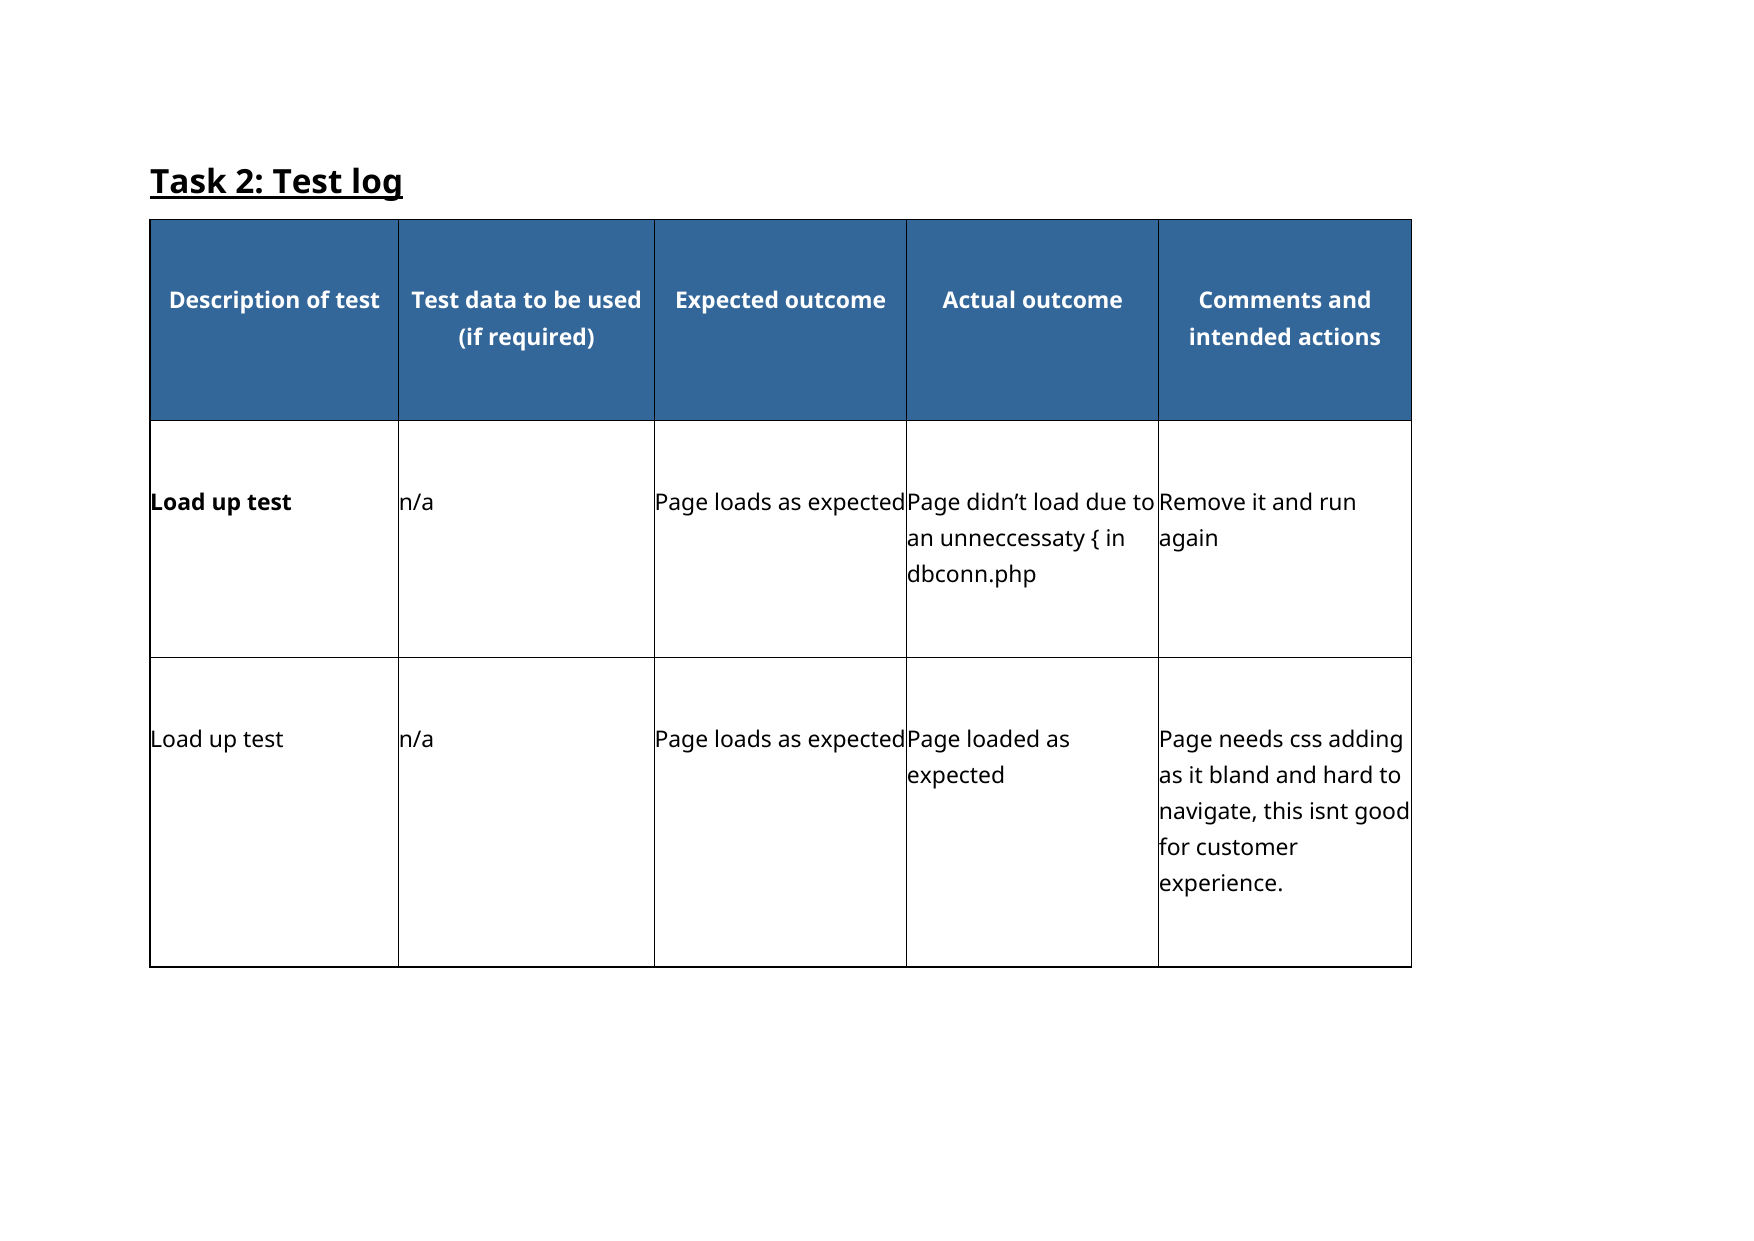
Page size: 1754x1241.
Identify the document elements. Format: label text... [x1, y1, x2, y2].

table_header Actual outcome [907, 220, 1158, 420]
table_cell Page loads as expected [655, 658, 906, 966]
table_cell Load up test [151, 421, 398, 657]
table_header Test data to be used (if required) [399, 220, 654, 420]
table_cell n/a [399, 658, 654, 966]
table_cell Load up test [151, 658, 398, 966]
table_header Expected outcome [655, 220, 906, 420]
table_cell Page loads as expected [655, 421, 906, 657]
table_cell Page needs css adding as it bland and hard to navigate, this isnt good for customer experience. [1159, 658, 1411, 966]
table_header Description of test [151, 220, 398, 420]
table_cell Page didn’t load due to an unneccessaty { in dbconn.php [907, 421, 1158, 657]
table_cell Remove it and run again [1159, 421, 1411, 657]
table_cell n/a [399, 421, 654, 657]
text Task 2: Test log [150, 158, 1604, 204]
table_cell Page loaded as expected [907, 658, 1158, 966]
table_header Comments and intended actions [1159, 220, 1411, 420]
